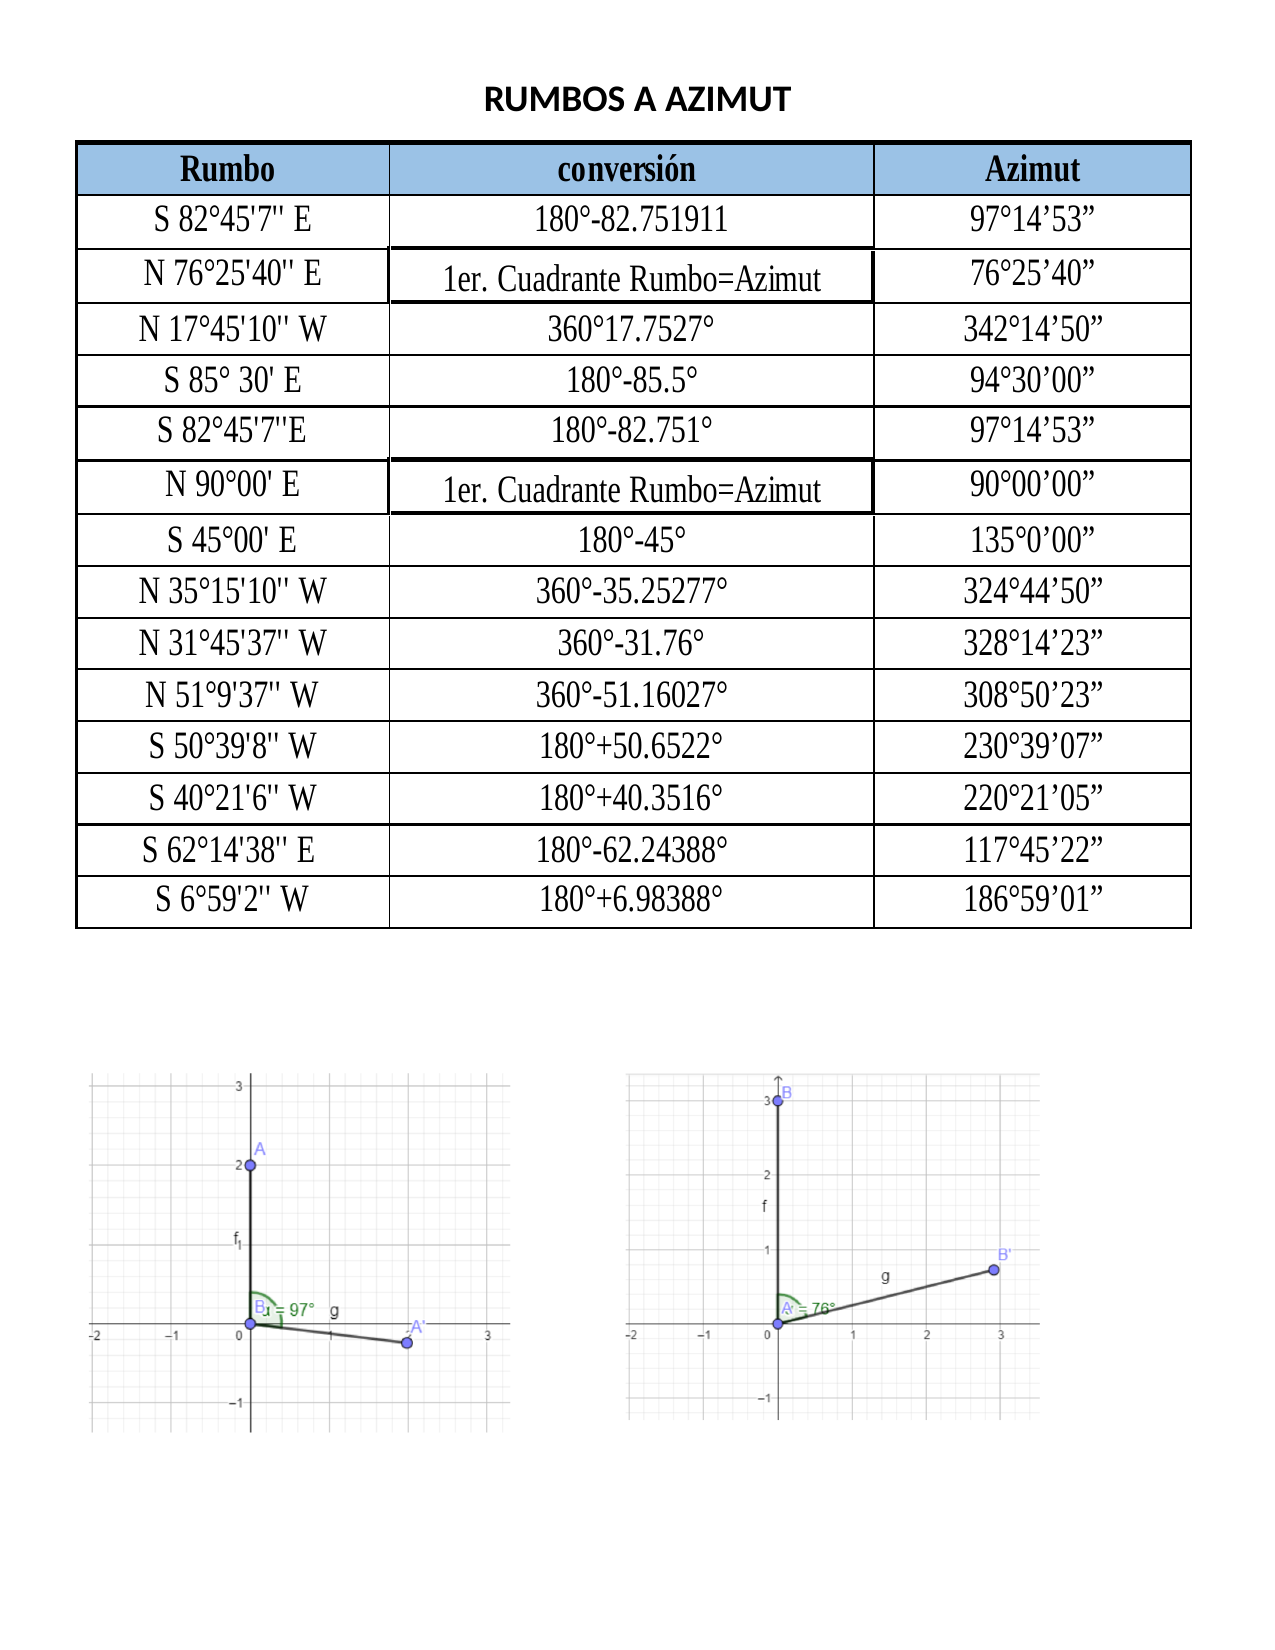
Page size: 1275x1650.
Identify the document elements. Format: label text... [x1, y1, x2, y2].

text RUMBOS A AZIMUT [75, 75, 1200, 121]
